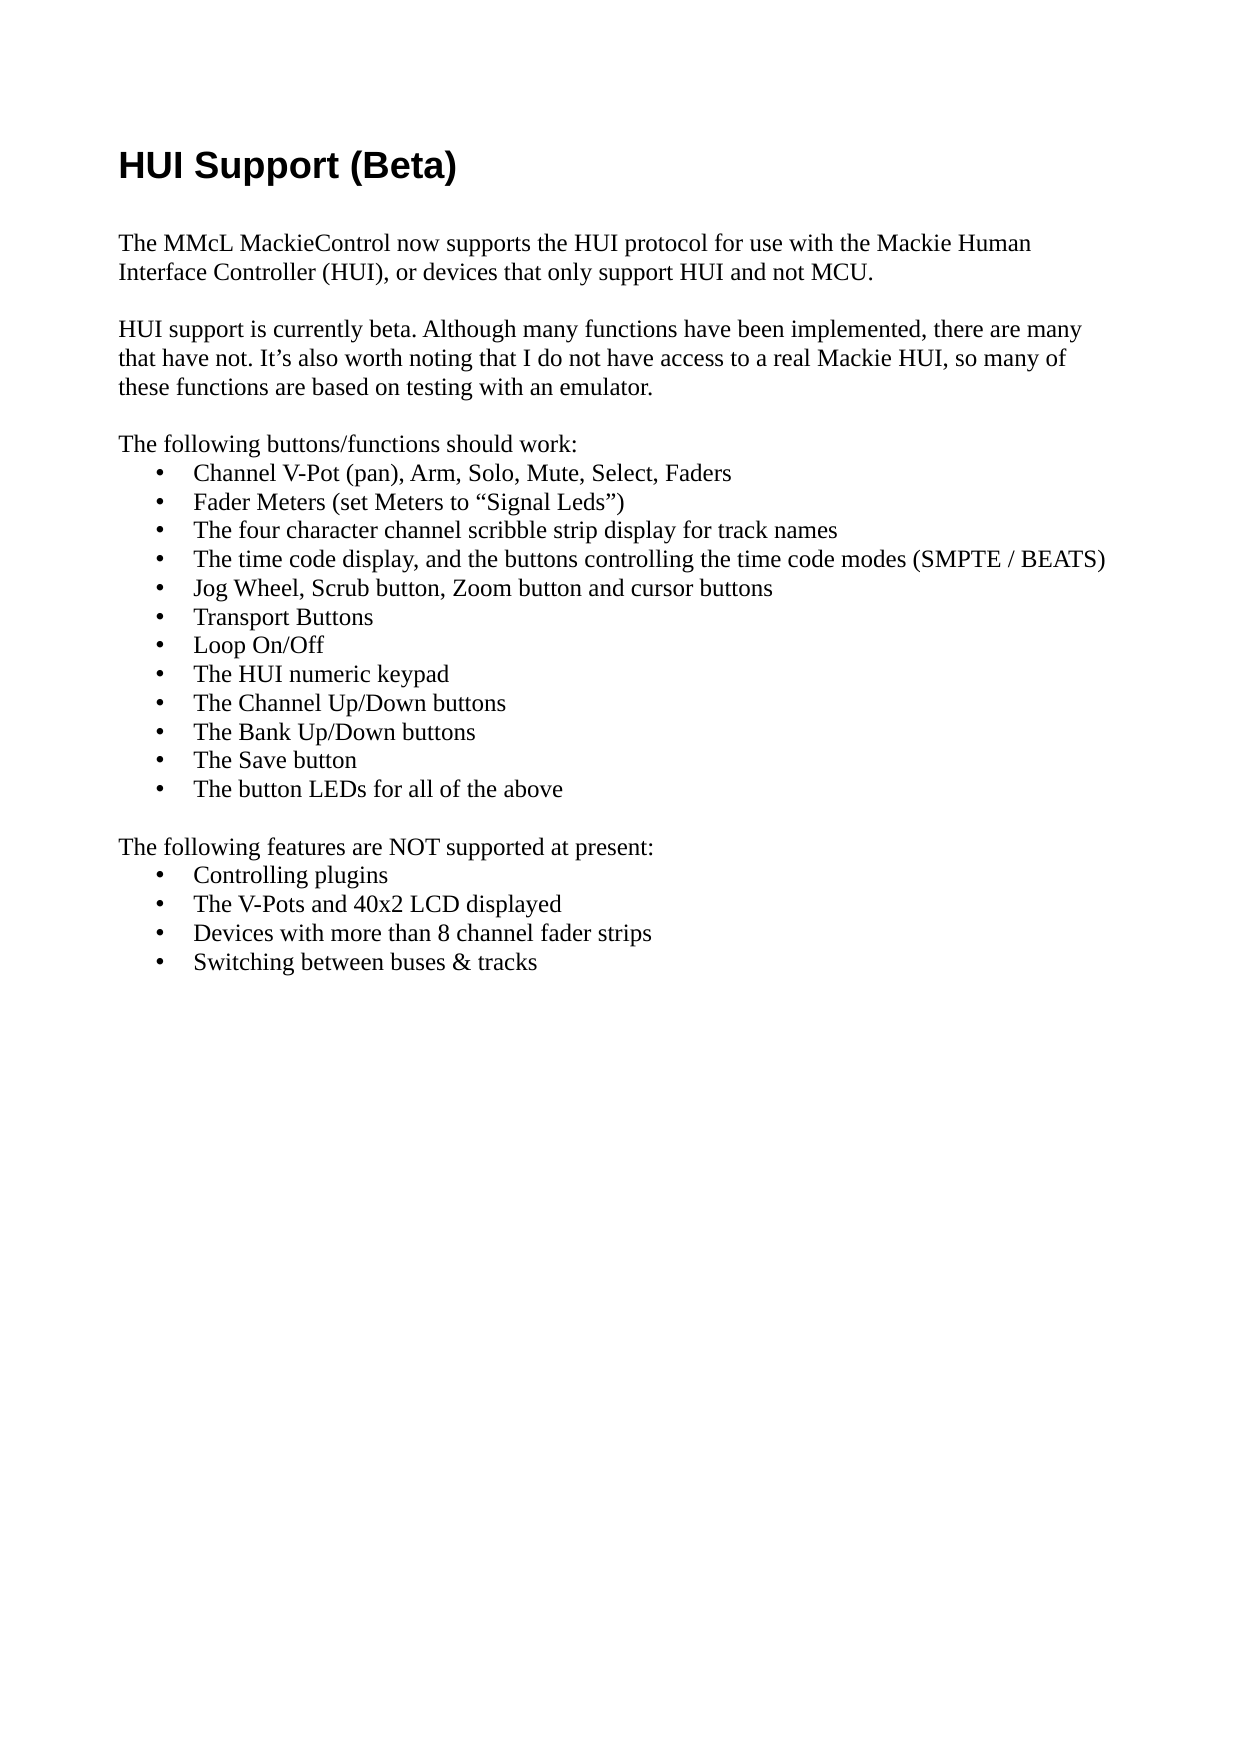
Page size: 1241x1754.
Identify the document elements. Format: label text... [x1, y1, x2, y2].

list The button LEDs for all of the above [156, 774, 1122, 803]
list Loop On/Off [156, 631, 1122, 659]
list Controlling plugins [156, 861, 1122, 889]
text HUI support is currently beta. Although many functions have been implemented, there are many that have not. It’s also worth noting that I do not have access to a real Mackie HUI, so many of these functions are based on testing with an emulator. [118, 314, 1122, 401]
subtitle HUI Support (Beta) [118, 143, 1122, 187]
list Transport Buttons [156, 602, 1122, 631]
list The Bank Up/Down buttons [156, 717, 1122, 746]
list The Save button [156, 746, 1122, 774]
list Jog Wheel, Scrub button, Zoom button and cursor buttons [156, 573, 1122, 602]
list Channel V-Pot (pan), Arm, Solo, Mute, Select, Faders [156, 458, 1122, 487]
list Devices with more than 8 channel fader strips [156, 918, 1122, 947]
list Switching between buses & tracks [156, 947, 1122, 976]
list The V-Pots and 40x2 LCD displayed [156, 889, 1122, 918]
list The HUI numeric keypad [156, 659, 1122, 688]
text The following buttons/functions should work: [118, 429, 1122, 458]
list The time code display, and the buttons controlling the time code modes (SMPTE / BEATS) [156, 544, 1122, 573]
list Fader Meters (set Meters to “Signal Leds”) [156, 487, 1122, 516]
list The four character channel scribble strip display for track names [156, 516, 1122, 544]
text The following features are NOT supported at present: [118, 832, 1122, 861]
list The Channel Up/Down buttons [156, 688, 1122, 717]
text The MMcL MackieControl now supports the HUI protocol for use with the Mackie Human Interface Controller (HUI), or devices that only support HUI and not MCU. [118, 228, 1122, 286]
